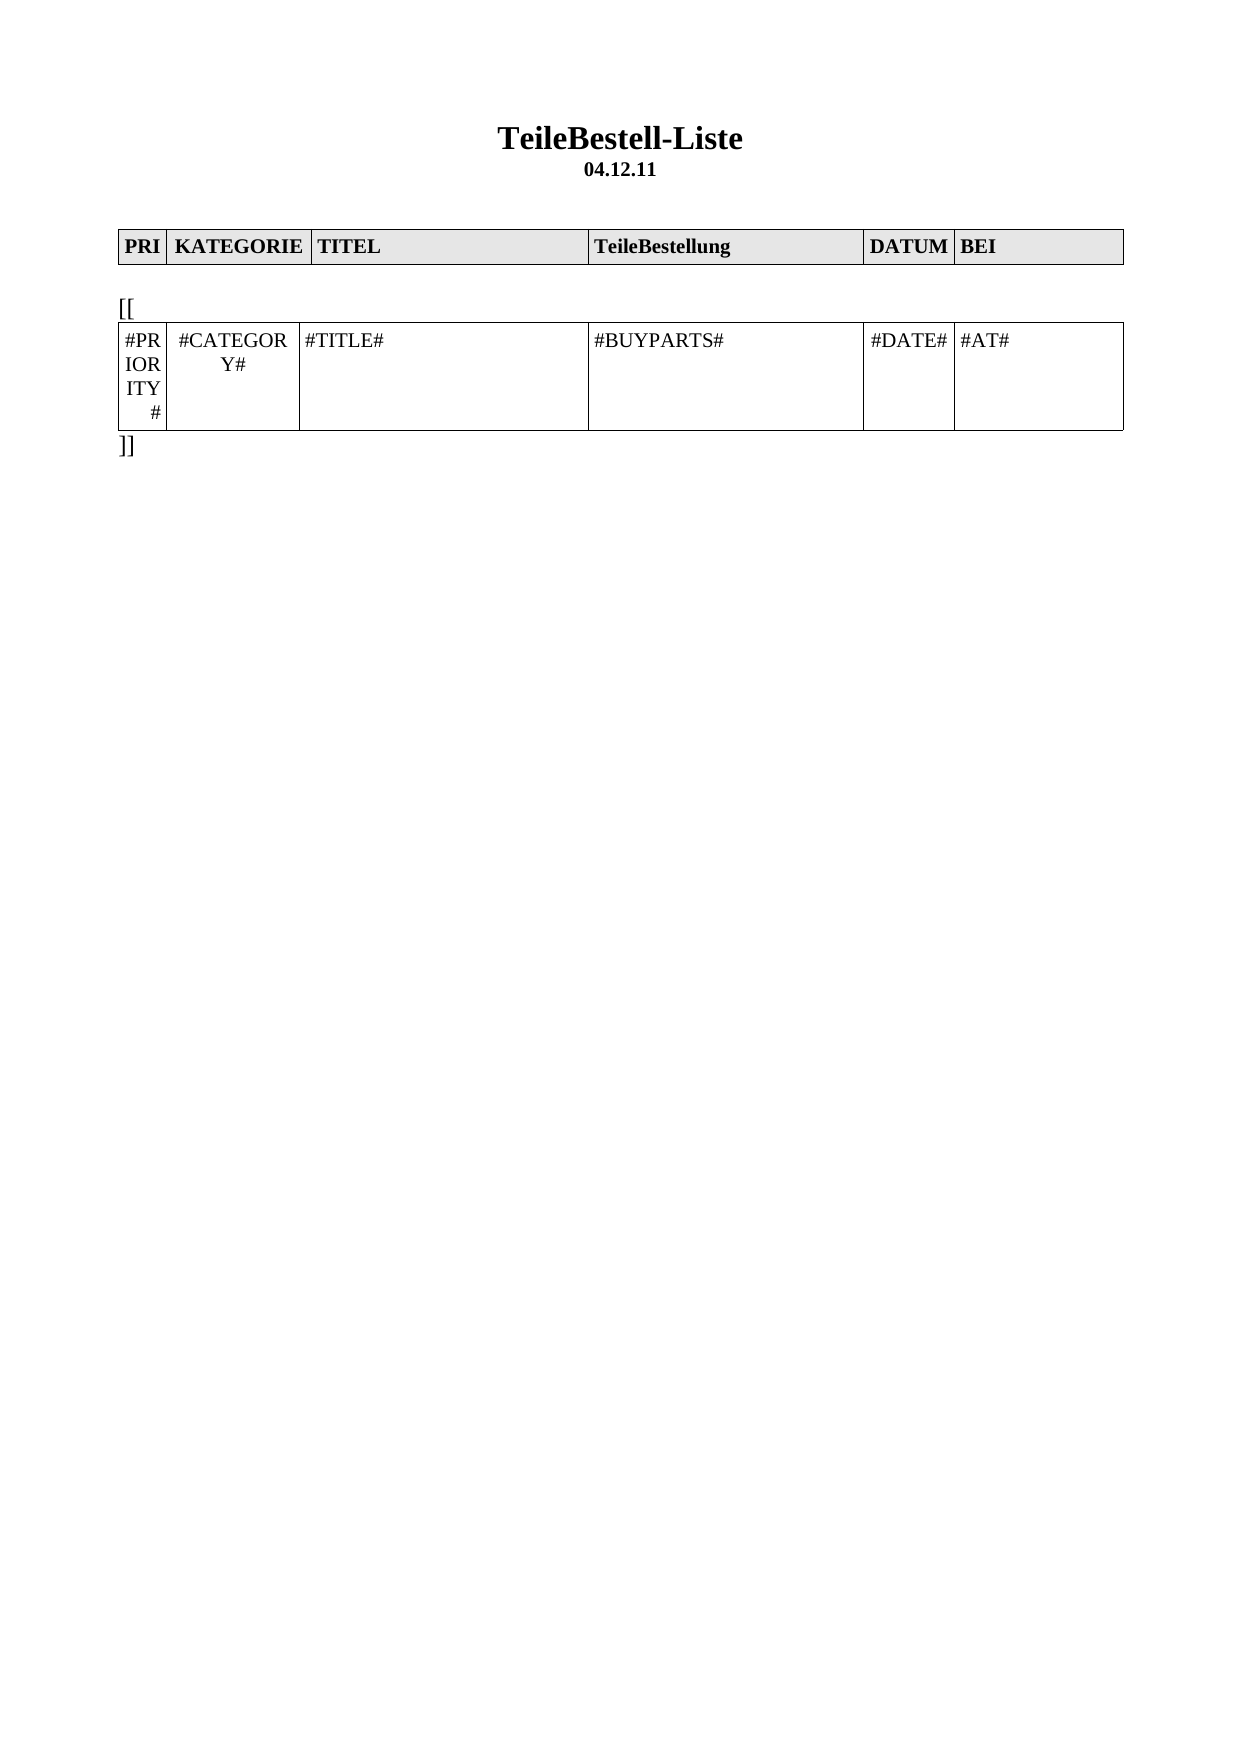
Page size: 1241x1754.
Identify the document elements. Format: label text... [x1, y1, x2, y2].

text ]] [118, 431, 1122, 458]
table_header TeileBestellung [589, 230, 863, 264]
table_header #TITLE# [300, 323, 588, 430]
table_header KATEGORIE [167, 230, 311, 264]
table_header BEI [955, 230, 1123, 264]
table_header #BUYPARTS# [589, 323, 863, 430]
table_header #DATE# [864, 323, 954, 430]
table_header TITEL [312, 230, 588, 264]
text TeileBestell-Liste [118, 118, 1122, 156]
text 04.12.11 [118, 156, 1122, 181]
table_header #PRIORITY# [119, 323, 166, 430]
table_header PRI [119, 230, 166, 264]
table_header #AT# [955, 323, 1123, 430]
table_header #CATEGORY# [167, 323, 299, 430]
table_header DATUM [864, 230, 954, 264]
text [[ [118, 293, 1122, 322]
